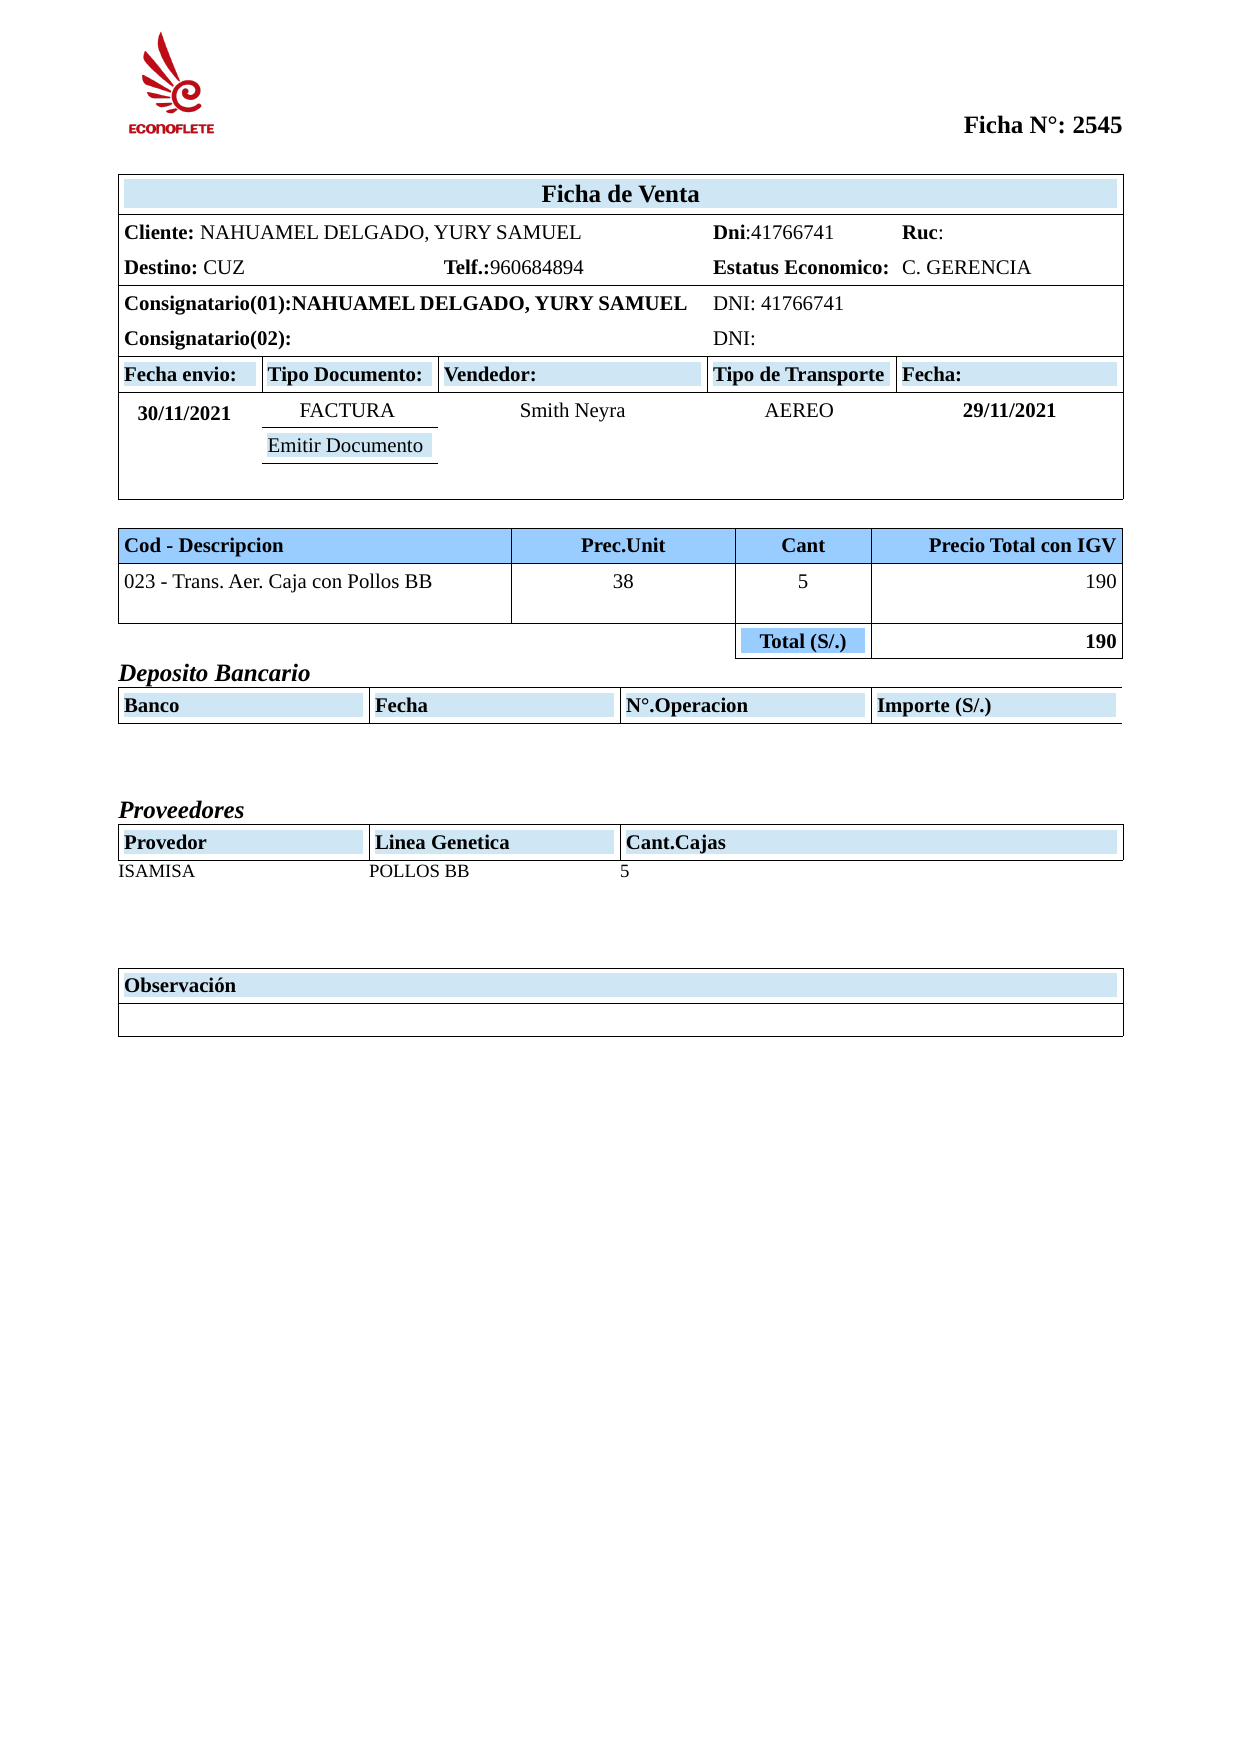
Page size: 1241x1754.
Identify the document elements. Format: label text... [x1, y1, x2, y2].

table_cell [871, 747, 1122, 771]
table_cell [871, 771, 1122, 795]
table_cell [369, 903, 620, 924]
table_header Precio Total con IGV [872, 529, 1122, 563]
table_cell [118, 747, 369, 771]
table_cell [369, 946, 620, 967]
table_cell Estatus Economico: [707, 249, 896, 285]
table_cell [369, 771, 620, 795]
table_cell 30/11/2021 [119, 393, 262, 498]
table_cell 023 - Trans. Aer. Caja con Pollos BB [119, 564, 511, 623]
text Deposito Bancario [118, 658, 1122, 687]
table_cell 29/11/2021 [896, 393, 1123, 498]
table_cell Ruc: [896, 215, 1123, 249]
table_cell [118, 771, 369, 795]
table_cell FACTURA [262, 393, 438, 427]
table_cell [262, 464, 438, 498]
table_header Cant.Cajas [621, 825, 1123, 859]
table_cell [118, 881, 369, 903]
text Proveedores [118, 795, 1122, 824]
table_cell Total (S/.) [736, 624, 871, 658]
table_cell Tipo Documento: [263, 357, 438, 392]
table_cell Fecha: [897, 357, 1123, 392]
table_header Cod - Descripcion [119, 529, 511, 563]
table_cell [118, 924, 369, 946]
table_cell 190 [872, 564, 1122, 623]
table_cell POLLOS BB [369, 861, 620, 881]
table_cell 190 [872, 624, 1122, 658]
table_cell ISAMISA [118, 861, 369, 881]
table_cell [369, 747, 620, 771]
table_header Provedor [119, 825, 369, 859]
table_cell [620, 881, 1123, 903]
table_cell [620, 747, 871, 771]
table_cell Dni:41766741 [707, 215, 896, 249]
table_cell [620, 724, 871, 747]
table_cell Consignatario(02): [119, 321, 707, 356]
table_cell [620, 771, 871, 795]
table_cell Vendedor: [439, 357, 707, 392]
table_cell [369, 924, 620, 946]
table_header Observación [119, 969, 1123, 1003]
table_cell [118, 724, 369, 747]
table_cell [871, 724, 1122, 747]
table_cell Smith Neyra [438, 393, 707, 498]
table_header Banco [119, 688, 369, 723]
table_cell [620, 903, 1123, 924]
table_cell Cliente: NAHUAMEL DELGADO, YURY SAMUEL [119, 215, 707, 249]
table_cell [620, 946, 1123, 967]
table_cell [118, 903, 369, 924]
table_cell Telf.:960684894 [438, 249, 707, 285]
table_cell [118, 624, 511, 658]
picture [118, 31, 225, 134]
table_header Linea Genetica [370, 825, 620, 859]
table_header Prec.Unit [512, 529, 735, 563]
table_cell 5 [620, 861, 1123, 881]
table_header Importe (S/.) [872, 688, 1122, 723]
table_header Cant [736, 529, 871, 563]
table_cell [369, 881, 620, 903]
table_cell DNI: [707, 321, 1123, 356]
table_cell [369, 724, 620, 747]
table_cell Consignatario(01):NAHUAMEL DELGADO, YURY SAMUEL [119, 286, 707, 321]
table_cell [511, 624, 735, 658]
table_header Ficha de Venta [119, 175, 1123, 214]
table_header Fecha [370, 688, 620, 723]
table_cell DNI: 41766741 [707, 286, 1123, 321]
table_cell [620, 924, 1123, 946]
table_cell Emitir Documento [262, 428, 438, 463]
table_cell [119, 1004, 1123, 1036]
table_cell AEREO [707, 393, 896, 498]
table_cell Fecha envio: [119, 357, 262, 392]
table_cell Destino: CUZ [119, 249, 438, 285]
table_cell C. GERENCIA [896, 249, 1123, 285]
table_cell 5 [736, 564, 871, 623]
table_cell [118, 946, 369, 967]
table_cell 38 [512, 564, 735, 623]
table_header N°.Operacion [621, 688, 871, 723]
table_cell Tipo de Transporte [708, 357, 896, 392]
